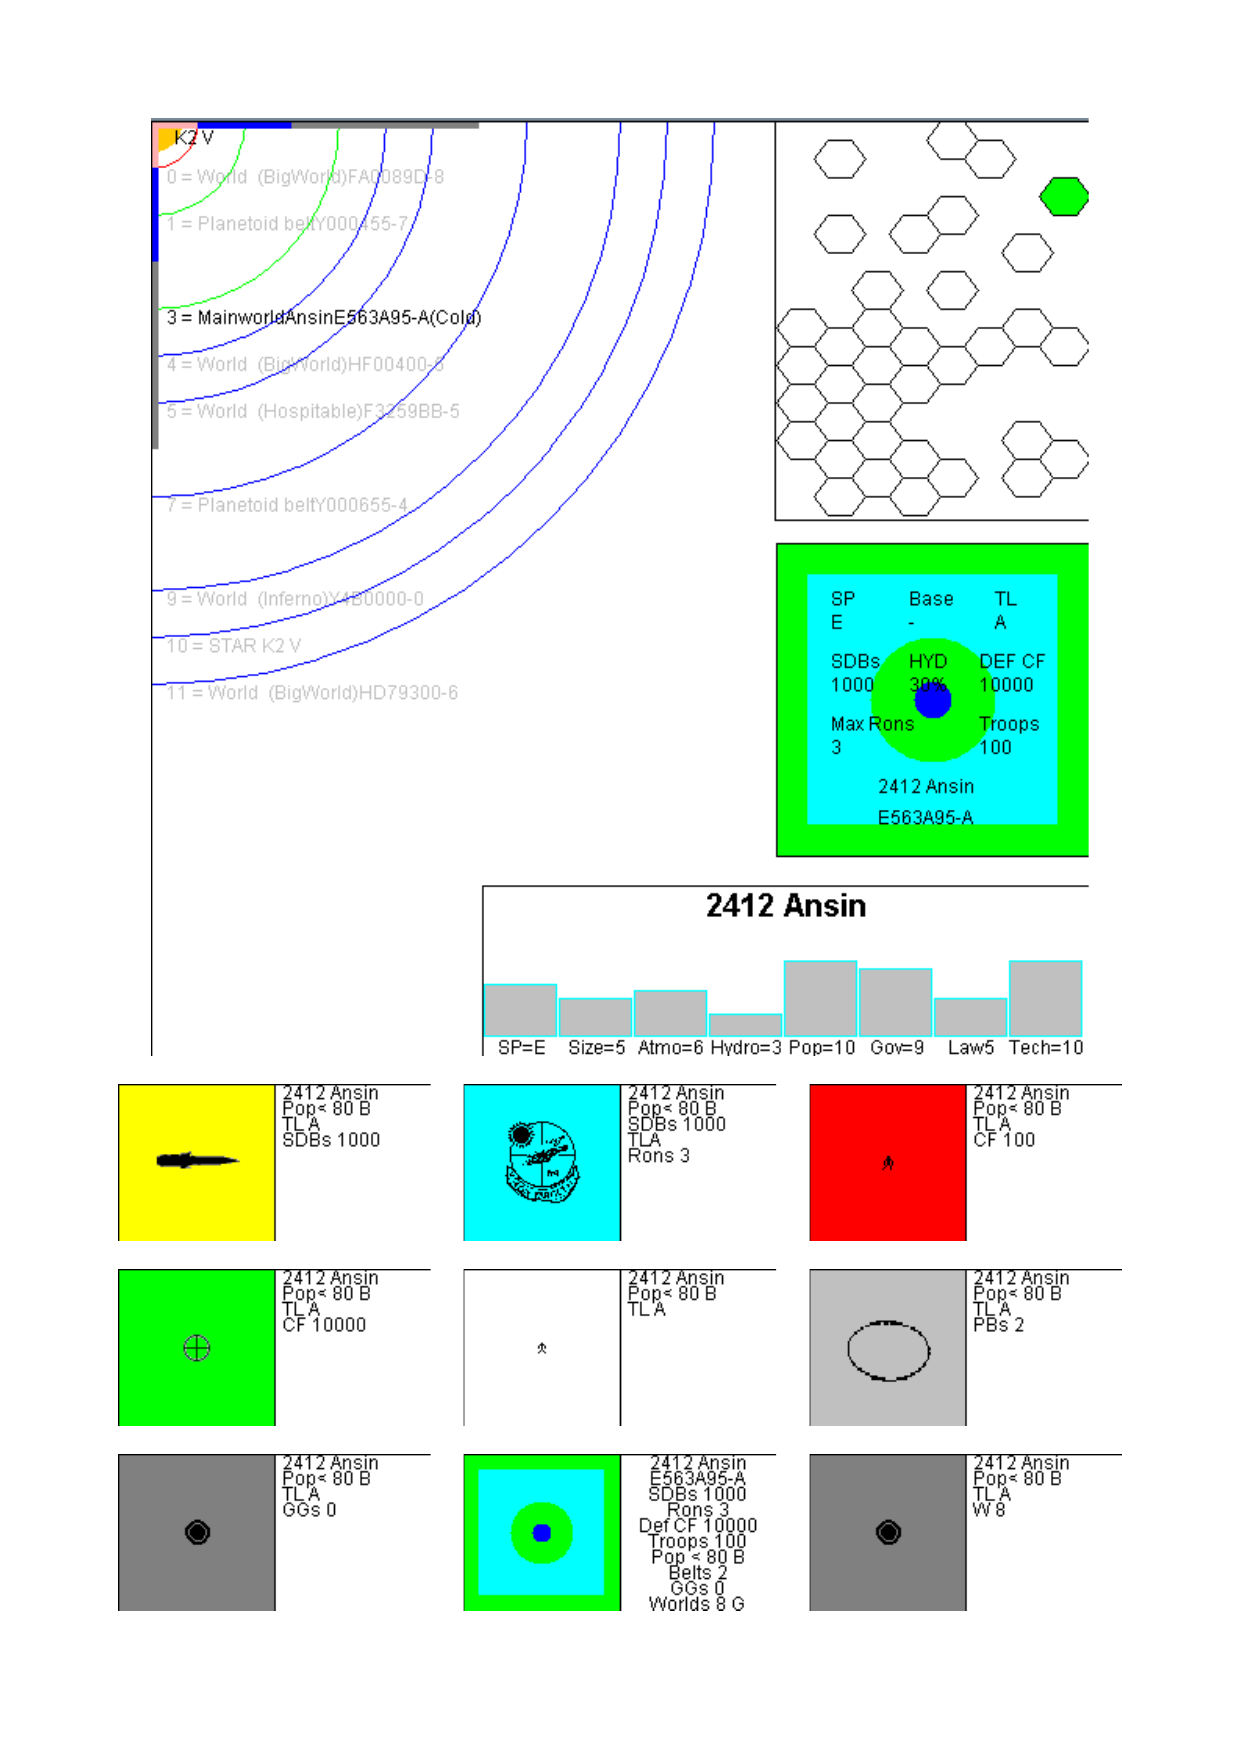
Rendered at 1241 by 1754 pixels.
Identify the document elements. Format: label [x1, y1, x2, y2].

picture [118, 1084, 431, 1241]
picture [463, 1084, 777, 1241]
picture [463, 1269, 777, 1426]
picture [809, 1084, 1122, 1241]
picture [118, 1269, 431, 1426]
picture [809, 1454, 1122, 1611]
picture [463, 1454, 777, 1611]
picture [118, 1454, 431, 1611]
picture [151, 118, 1089, 1056]
picture [809, 1269, 1122, 1426]
